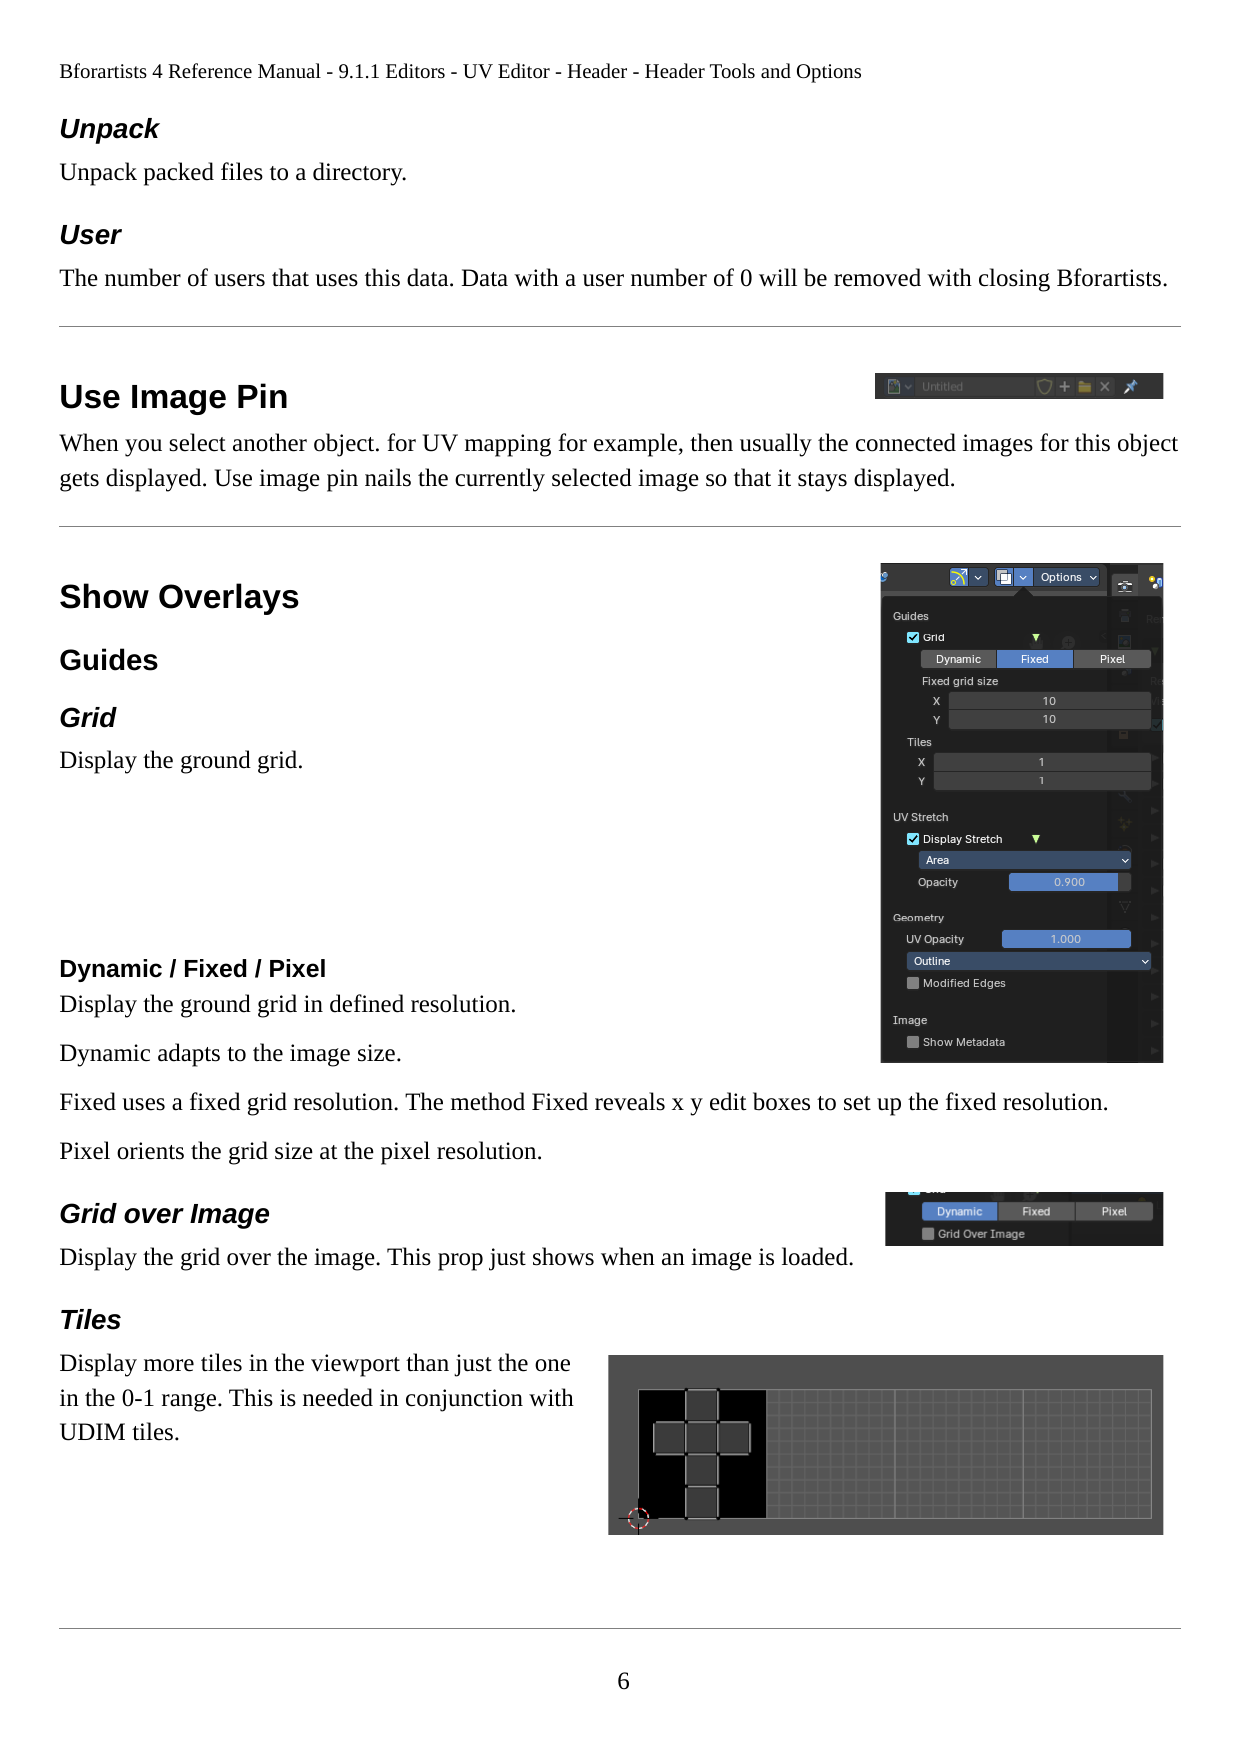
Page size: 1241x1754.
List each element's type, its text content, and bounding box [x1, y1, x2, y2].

subtitle Use Image Pin [59, 377, 1181, 416]
text Pixel orients the grid size at the pixel resolution. [59, 1136, 1181, 1165]
text Display the grid over the image. This prop just shows when an image is loaded. [59, 1242, 1181, 1271]
subtitle Tiles [59, 1304, 1181, 1336]
text The number of users that uses this data. Data with a user number of 0 will be removed with closing Bforartists. [59, 263, 1181, 292]
picture [875, 373, 1164, 399]
picture [885, 1192, 1164, 1246]
subtitle User [59, 218, 1181, 250]
picture [608, 1355, 1164, 1535]
subtitle Grid over Image [59, 1198, 885, 1230]
subtitle Unpack [59, 113, 1181, 144]
text Fixed uses a fixed grid resolution. The method Fixed reveals x y edit boxes to set up the fixed resolution. [59, 1087, 1181, 1116]
text When you select another object. for UV mapping for example, then usually the connected images for this object gets displayed. Use image pin nails the currently selected image so that it stays displayed. [59, 428, 1181, 491]
subtitle Show Overlays [59, 577, 880, 615]
subtitle [1164, 642, 1181, 676]
text Display the ground grid in defined resolution. [59, 989, 880, 1018]
subtitle Guides [59, 642, 880, 676]
text Unpack packed files to a directory. [59, 157, 1181, 186]
subtitle [1164, 577, 1181, 615]
subtitle [1164, 1198, 1181, 1230]
text Display more tiles in the viewport than just the one in the 0-1 range. This is needed in conjunction with UDIM tiles. [59, 1348, 1181, 1446]
text Dynamic adapts to the image size. [59, 1038, 1181, 1067]
subtitle Dynamic / Fixed / Pixel [59, 954, 880, 983]
picture [880, 563, 1164, 1063]
subtitle [1164, 701, 1181, 733]
text Display the ground grid. [59, 746, 880, 774]
subtitle Grid [59, 701, 880, 733]
subtitle [1164, 954, 1181, 983]
